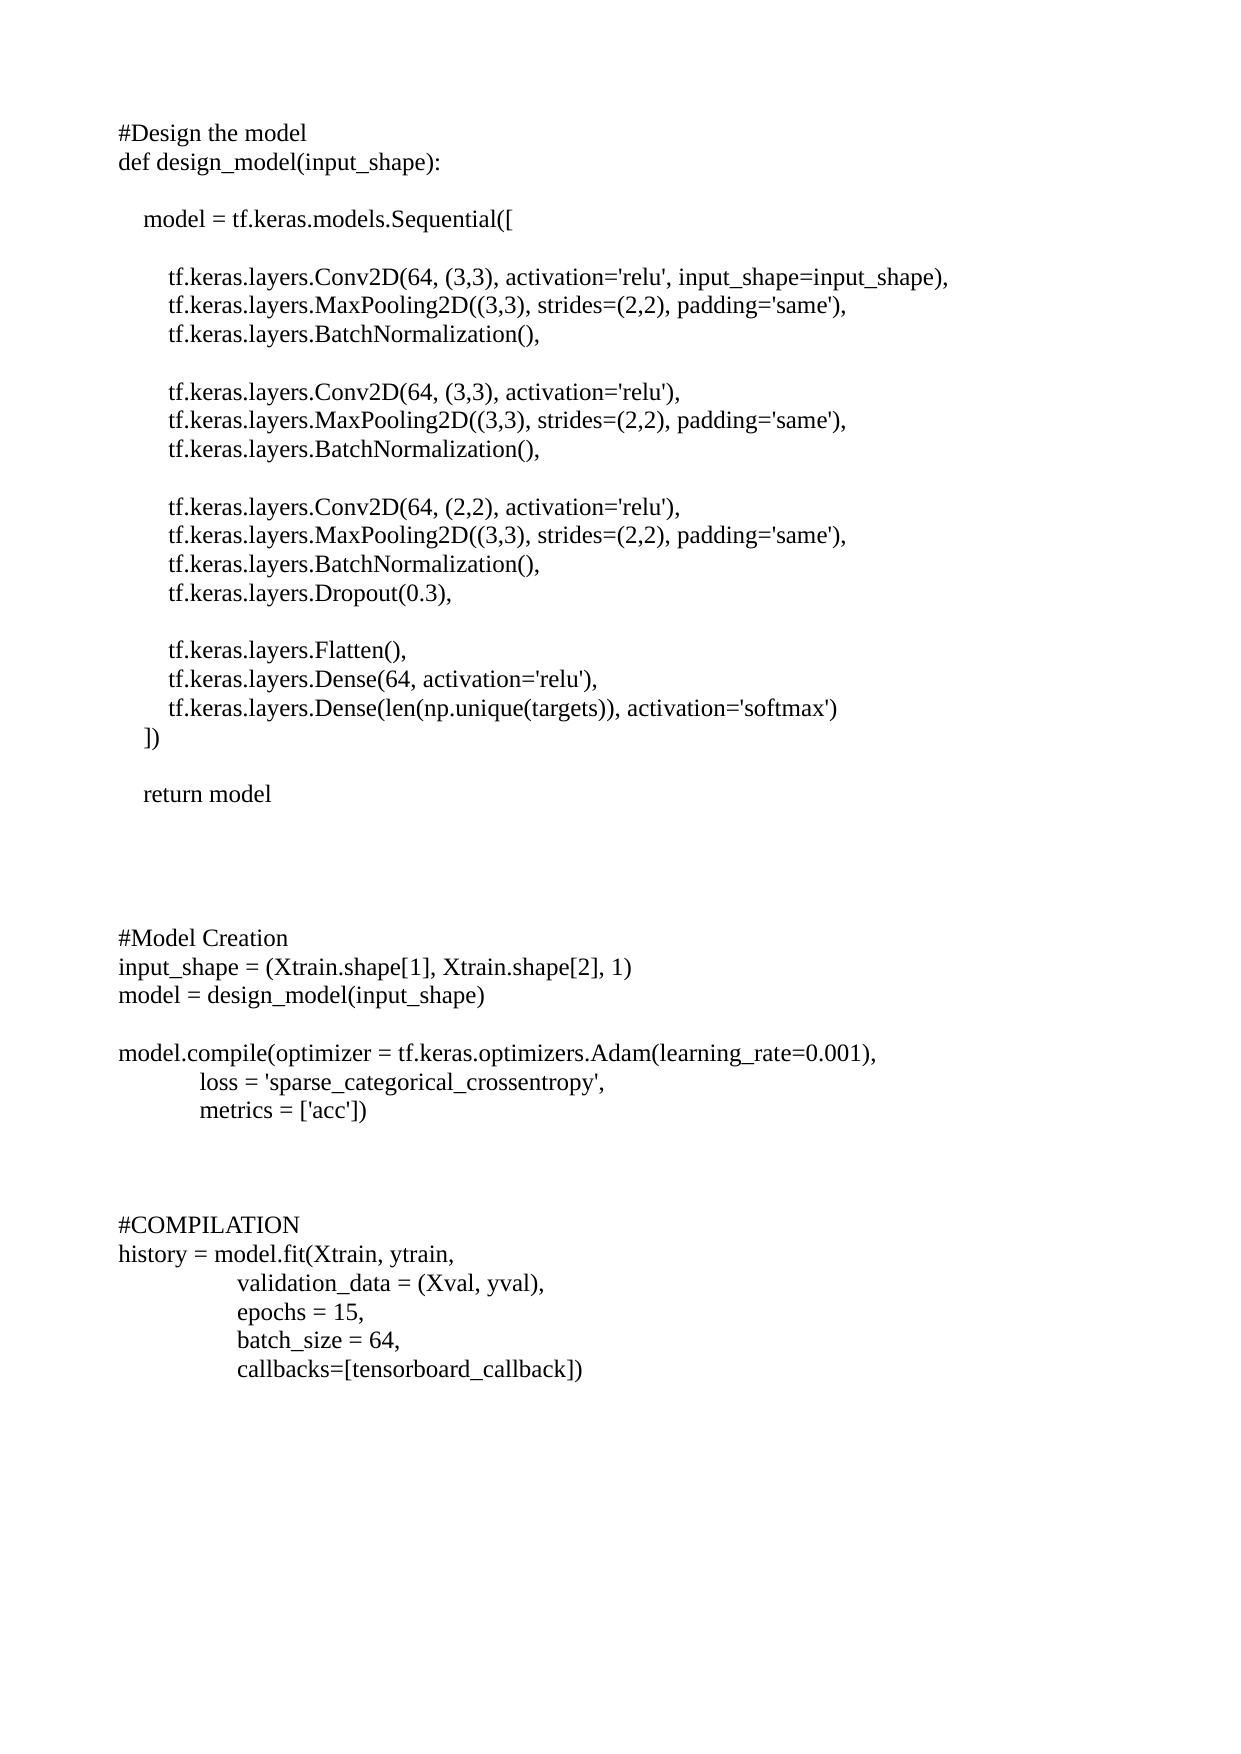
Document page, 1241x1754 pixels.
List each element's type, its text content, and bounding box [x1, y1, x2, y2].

text tf.keras.layers.Dense(64, activation='relu'), [118, 664, 1122, 693]
text epochs = 15, [118, 1297, 1122, 1326]
text model.compile(optimizer = tf.keras.optimizers.Adam(learning_rate=0.001), [118, 1038, 1122, 1067]
text history = model.fit(Xtrain, ytrain, [118, 1239, 1122, 1268]
text model = tf.keras.models.Sequential([ [118, 204, 1122, 233]
text tf.keras.layers.BatchNormalization(), [118, 434, 1122, 463]
text #Model Creation [118, 923, 1122, 952]
text tf.keras.layers.Dropout(0.3), [118, 578, 1122, 607]
text loss = 'sparse_categorical_crossentropy', [118, 1067, 1122, 1096]
text tf.keras.layers.Conv2D(64, (3,3), activation='relu', input_shape=input_shape), [118, 262, 1122, 291]
text batch_size = 64, [118, 1326, 1122, 1354]
text input_shape = (Xtrain.shape[1], Xtrain.shape[2], 1) [118, 952, 1122, 981]
text tf.keras.layers.MaxPooling2D((3,3), strides=(2,2), padding='same'), [118, 521, 1122, 549]
text callbacks=[tensorboard_callback]) [118, 1354, 1122, 1383]
text tf.keras.layers.Flatten(), [118, 636, 1122, 664]
text tf.keras.layers.MaxPooling2D((3,3), strides=(2,2), padding='same'), [118, 406, 1122, 434]
text def design_model(input_shape): [118, 147, 1122, 176]
text validation_data = (Xval, yval), [118, 1268, 1122, 1297]
text tf.keras.layers.BatchNormalization(), [118, 319, 1122, 348]
text tf.keras.layers.Conv2D(64, (3,3), activation='relu'), [118, 377, 1122, 406]
text model = design_model(input_shape) [118, 981, 1122, 1009]
text metrics = ['acc']) [118, 1096, 1122, 1124]
text tf.keras.layers.Conv2D(64, (2,2), activation='relu'), [118, 492, 1122, 521]
text tf.keras.layers.Dense(len(np.unique(targets)), activation='softmax') [118, 693, 1122, 722]
text tf.keras.layers.MaxPooling2D((3,3), strides=(2,2), padding='same'), [118, 291, 1122, 319]
text #COMPILATION [118, 1211, 1122, 1239]
text #Design the model [118, 118, 1122, 147]
text return model [118, 779, 1122, 808]
text tf.keras.layers.BatchNormalization(), [118, 549, 1122, 578]
text ]) [118, 722, 1122, 751]
